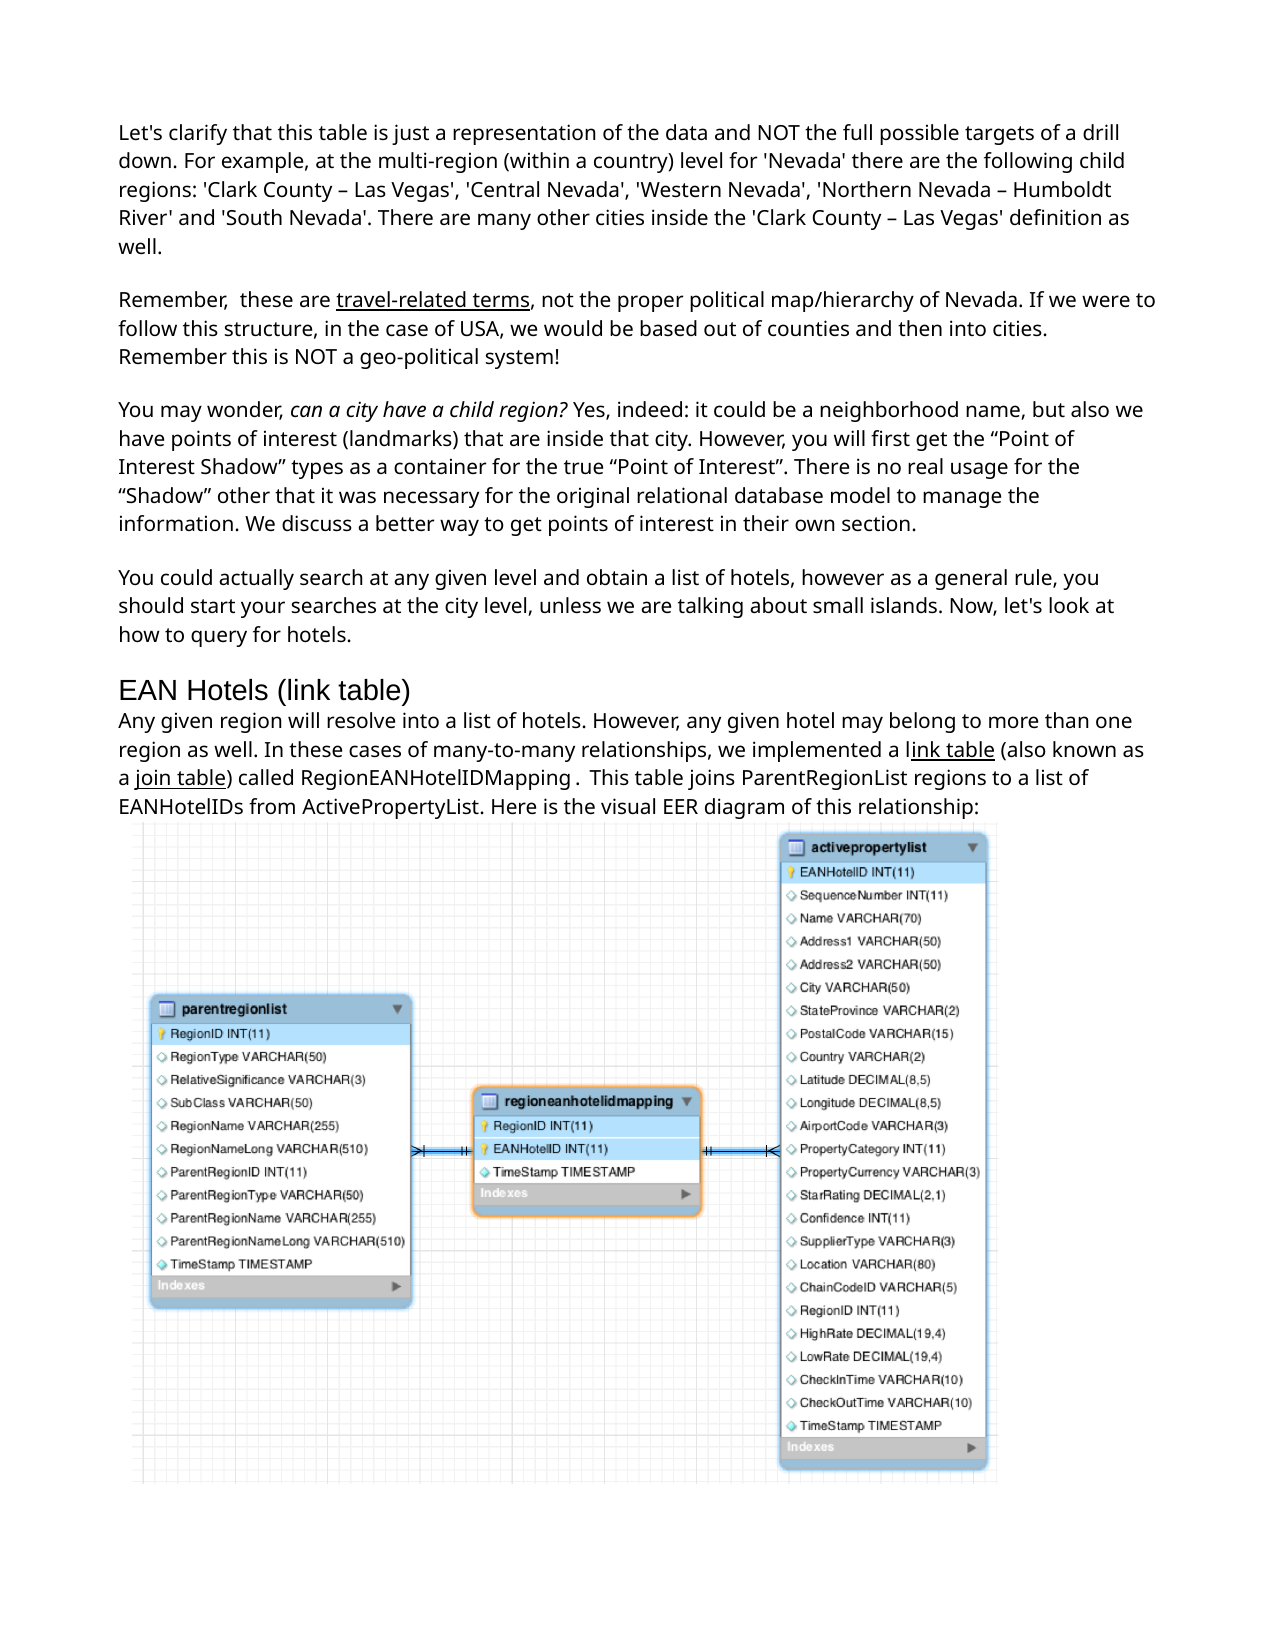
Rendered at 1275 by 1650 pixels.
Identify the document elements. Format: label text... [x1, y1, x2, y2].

picture [132, 822, 999, 1484]
subtitle EAN Hotels (link table) Any given region will resolve into a list of hotels. However, any given hotel may belong to more than one region as well. In these cases of many-to-many relationships, we implemented a link table (also known as a join table) called RegionEANHotelIDMapping. This table joins ParentRegionList regions to a list of EANHotelIDs from ActivePropertyList. Here is the visual EER diagram of this relationship: [118, 673, 1157, 820]
subtitle Let's clarify that this table is just a representation of the data and NOT the full possible targets of a drill down. For example, at the multi-region (within a country) level for 'Nevada' there are the following child regions: 'Clark County – Las Vegas', 'Central Nevada', 'Western Nevada', 'Northern Nevada – Humboldt River' and 'South Nevada'. There are many other cities inside the 'Clark County – Las Vegas' definition as well. [118, 118, 1157, 260]
subtitle You could actually search at any given level and obtain a list of hotels, however as a general rule, you should start your searches at the city level, unless we are talking about small islands. Now, let's look at how to query for hotels. [118, 563, 1157, 648]
subtitle Remember, these are travel-related terms, not the proper political map/hierarchy of Nevada. If we were to follow this structure, in the case of USA, we would be based out of counties and then into cities. Remember this is NOT a geo-political system! [118, 285, 1157, 371]
subtitle You may wonder, can a city have a child region? Yes, indeed: it could be a neighborhood name, but also we have points of interest (landmarks) that are inside that city. However, you will first get the “Point of Interest Shadow” types as a container for the true “Point of Interest”. There is no real usage for the “Shadow” other that it was necessary for the original relational database model to manage the information. We discuss a better way to get points of interest in their own section. [118, 396, 1157, 538]
